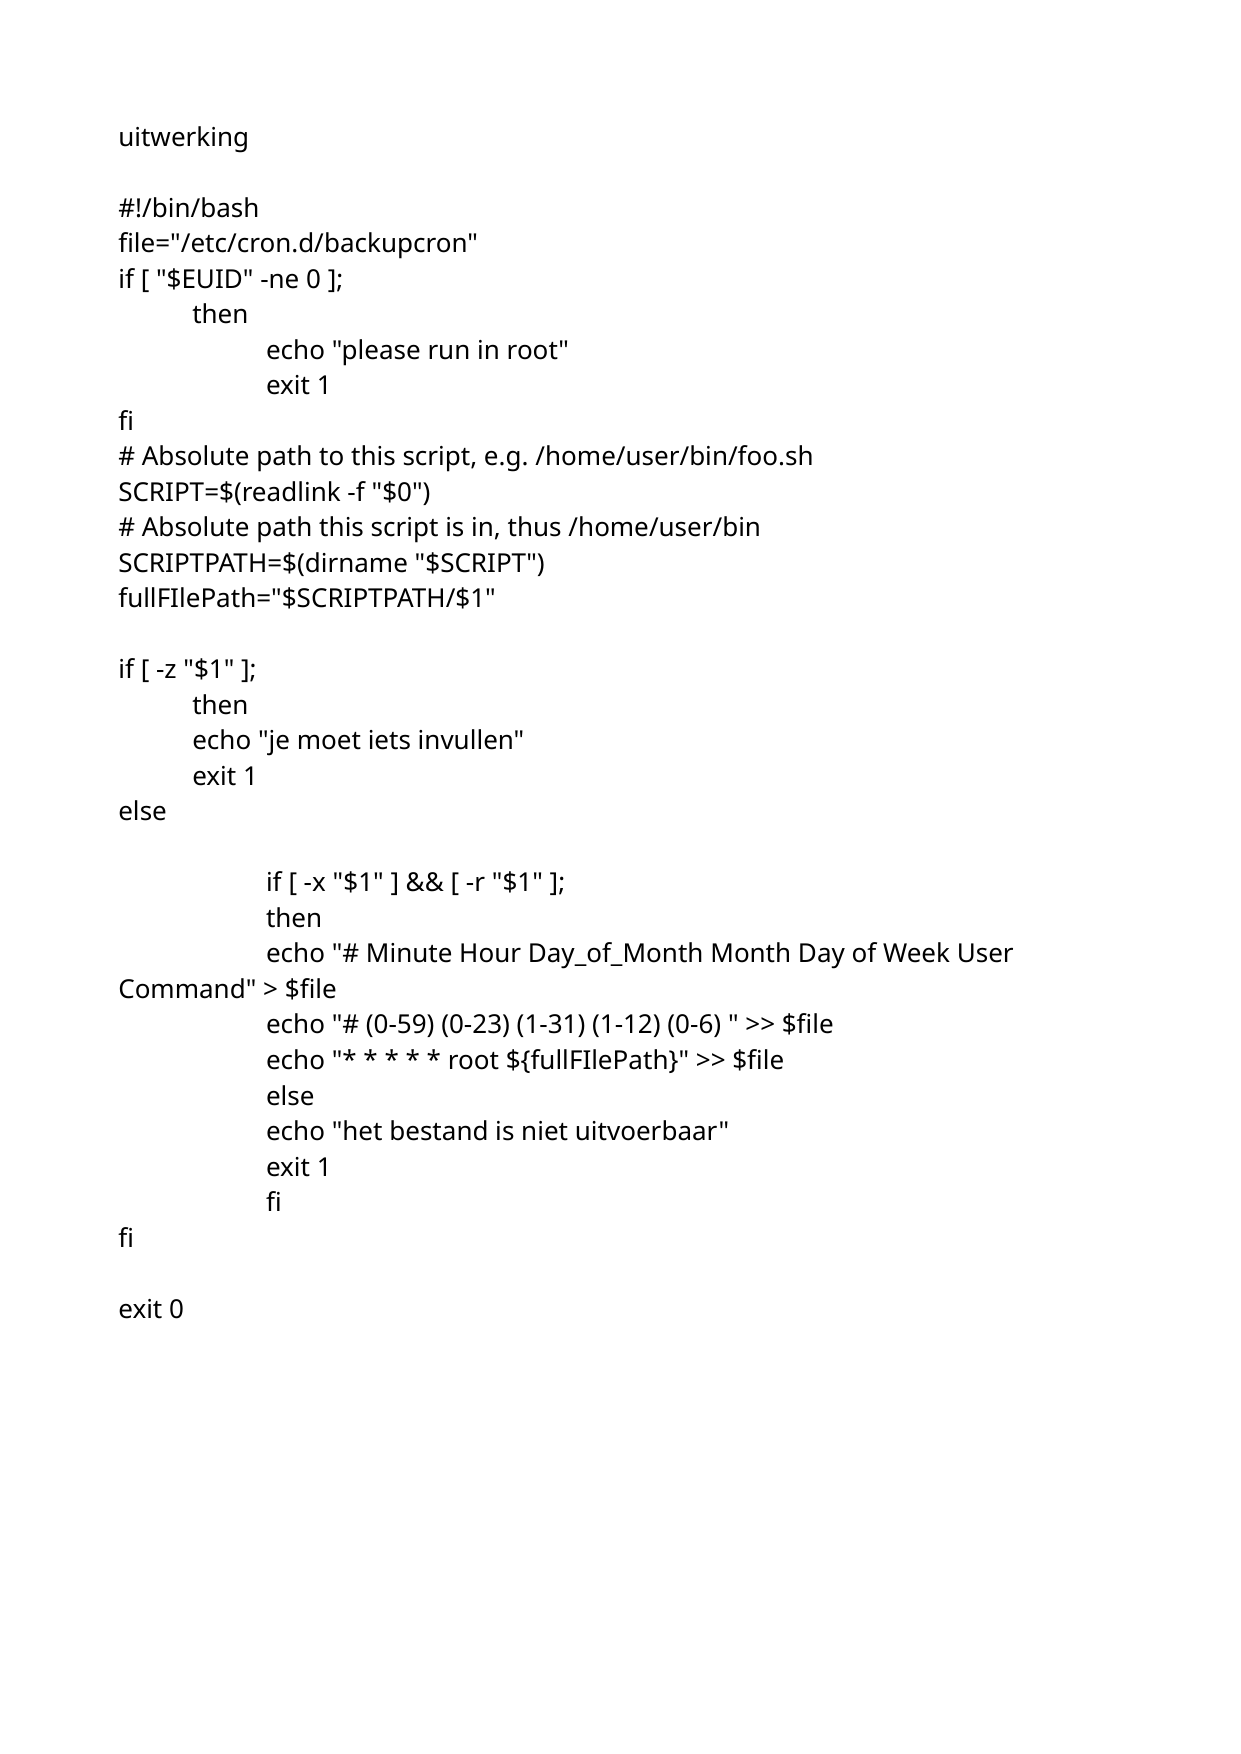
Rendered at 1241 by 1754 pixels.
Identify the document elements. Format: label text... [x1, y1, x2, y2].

text echo "please run in root" [118, 331, 1122, 367]
text exit 1 [118, 1148, 1122, 1184]
text echo "het bestand is niet uitvoerbaar" [118, 1113, 1122, 1148]
text else [118, 793, 1122, 828]
text else [118, 1077, 1122, 1113]
text fi [118, 402, 1122, 438]
text echo "# Minute Hour Day_of_Month Month Day of Week User Command" > $file [118, 935, 1122, 1006]
text then [118, 899, 1122, 935]
text fi [118, 1184, 1122, 1219]
text exit 1 [118, 757, 1122, 793]
text then [118, 686, 1122, 722]
text SCRIPTPATH=$(dirname "$SCRIPT") [118, 544, 1122, 580]
text uitwerking [118, 118, 1122, 154]
text if [ "$EUID" -ne 0 ]; [118, 260, 1122, 296]
text # Absolute path this script is in, thus /home/user/bin [118, 509, 1122, 544]
text fullFIlePath="$SCRIPTPATH/$1" [118, 580, 1122, 615]
text fi [118, 1219, 1122, 1255]
text exit 1 [118, 367, 1122, 402]
text then [118, 296, 1122, 331]
text echo "# (0-59) (0-23) (1-31) (1-12) (0-6) " >> $file [118, 1006, 1122, 1042]
text if [ -x "$1" ] && [ -r "$1" ]; [118, 864, 1122, 899]
text echo "je moet iets invullen" [118, 722, 1122, 757]
text # Absolute path to this script, e.g. /home/user/bin/foo.sh [118, 438, 1122, 473]
text SCRIPT=$(readlink -f "$0") [118, 473, 1122, 509]
text #!/bin/bash [118, 189, 1122, 225]
text file="/etc/cron.d/backupcron" [118, 225, 1122, 260]
text echo "* * * * * root ${fullFIlePath}" >> $file [118, 1042, 1122, 1077]
text exit 0 [118, 1290, 1122, 1326]
text if [ -z "$1" ]; [118, 651, 1122, 686]
